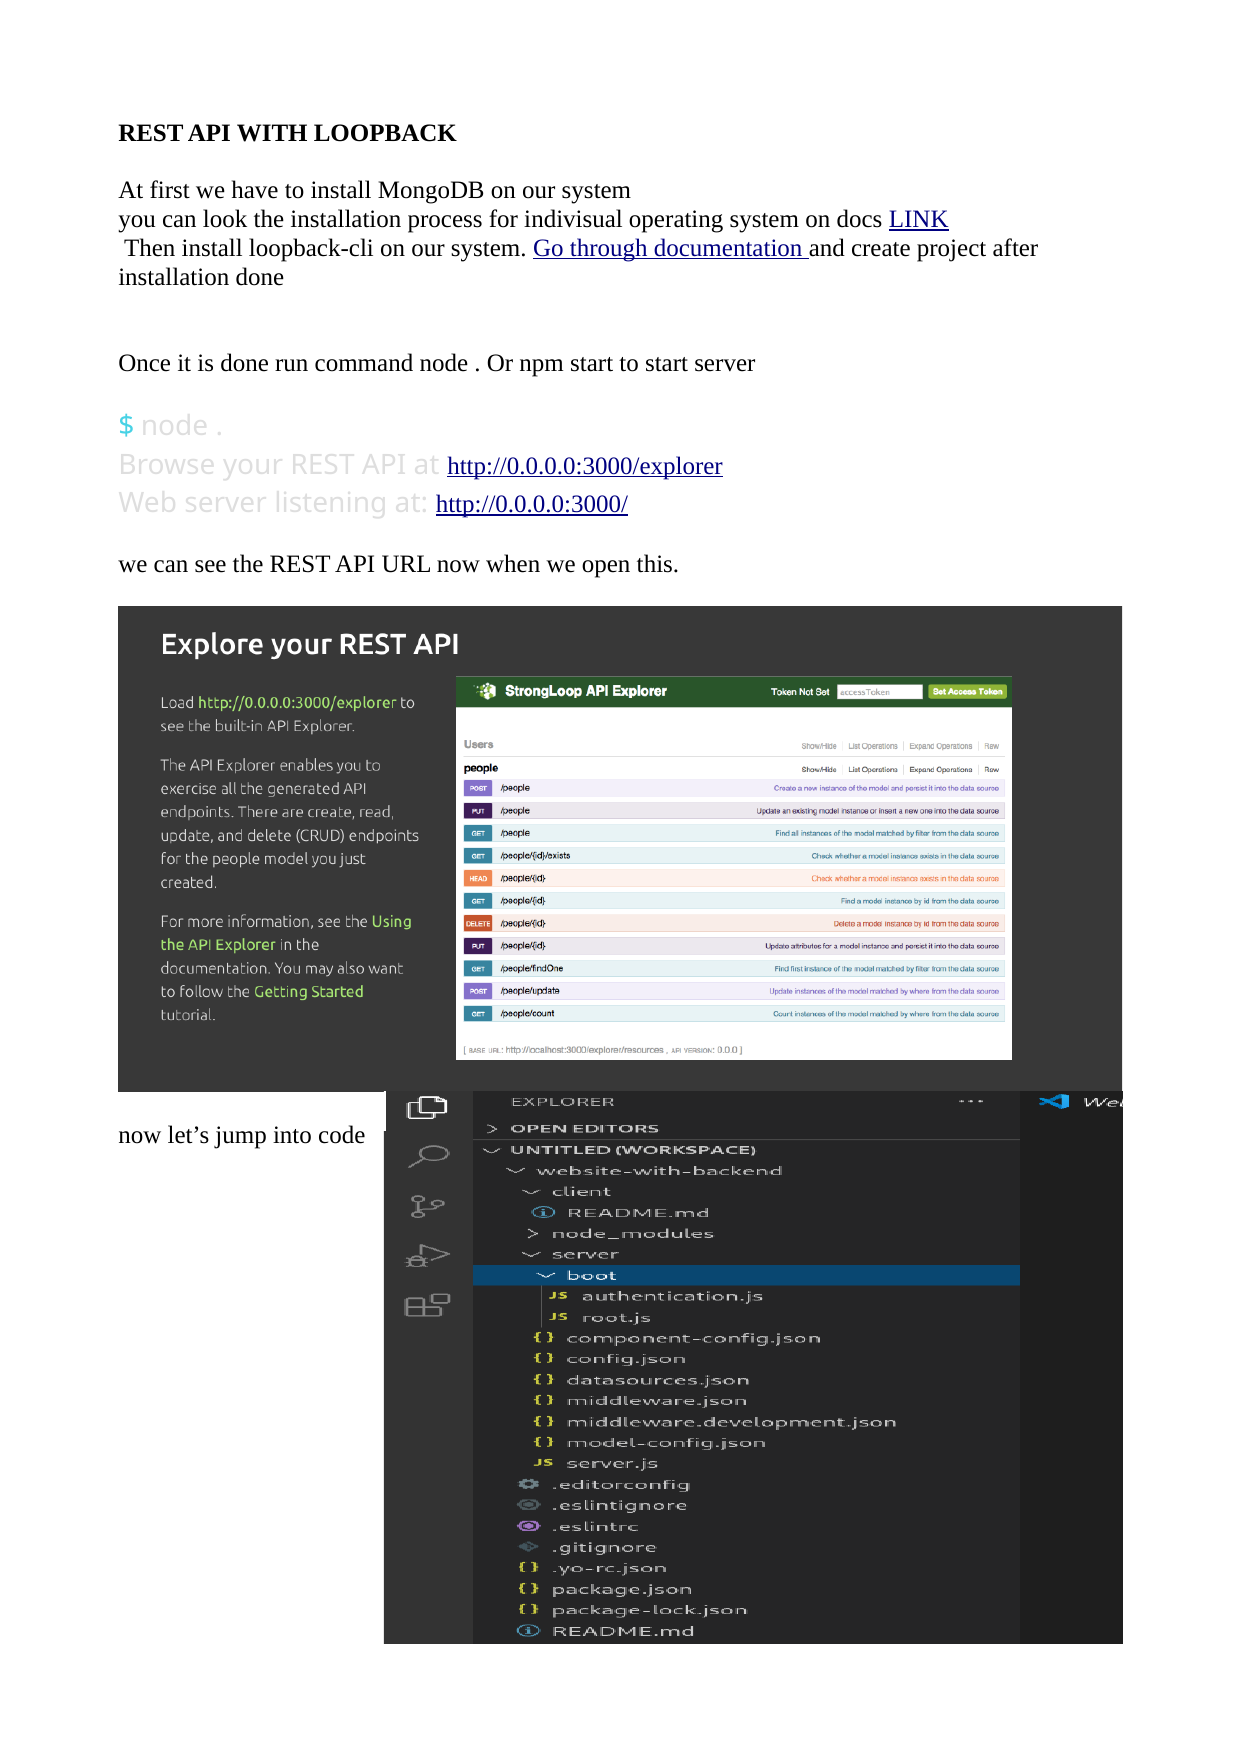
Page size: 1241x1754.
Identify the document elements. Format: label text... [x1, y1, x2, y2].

text Then install loopback-cli on our system. Go through documentation and create project after installation done [118, 233, 1122, 291]
text Once it is done run command node . Or npm start to start server [118, 348, 1122, 377]
text now let’s jump into code [118, 1121, 383, 1149]
text you can look the installation process for indivisual operating system on docs LINK [118, 204, 1122, 233]
text we can see the REST API URL now when we open this. [118, 549, 1122, 578]
text At first we have to install MongoDB on our system [118, 176, 1122, 204]
text Browse your REST API at http://0.0.0.0:3000/explorer [118, 444, 1122, 482]
text REST API WITH LOOPBACK [118, 118, 1122, 147]
picture [118, 606, 1123, 1644]
text Web server listening at: http://0.0.0.0:3000/ [118, 482, 1122, 521]
text $ node . [118, 377, 1122, 444]
